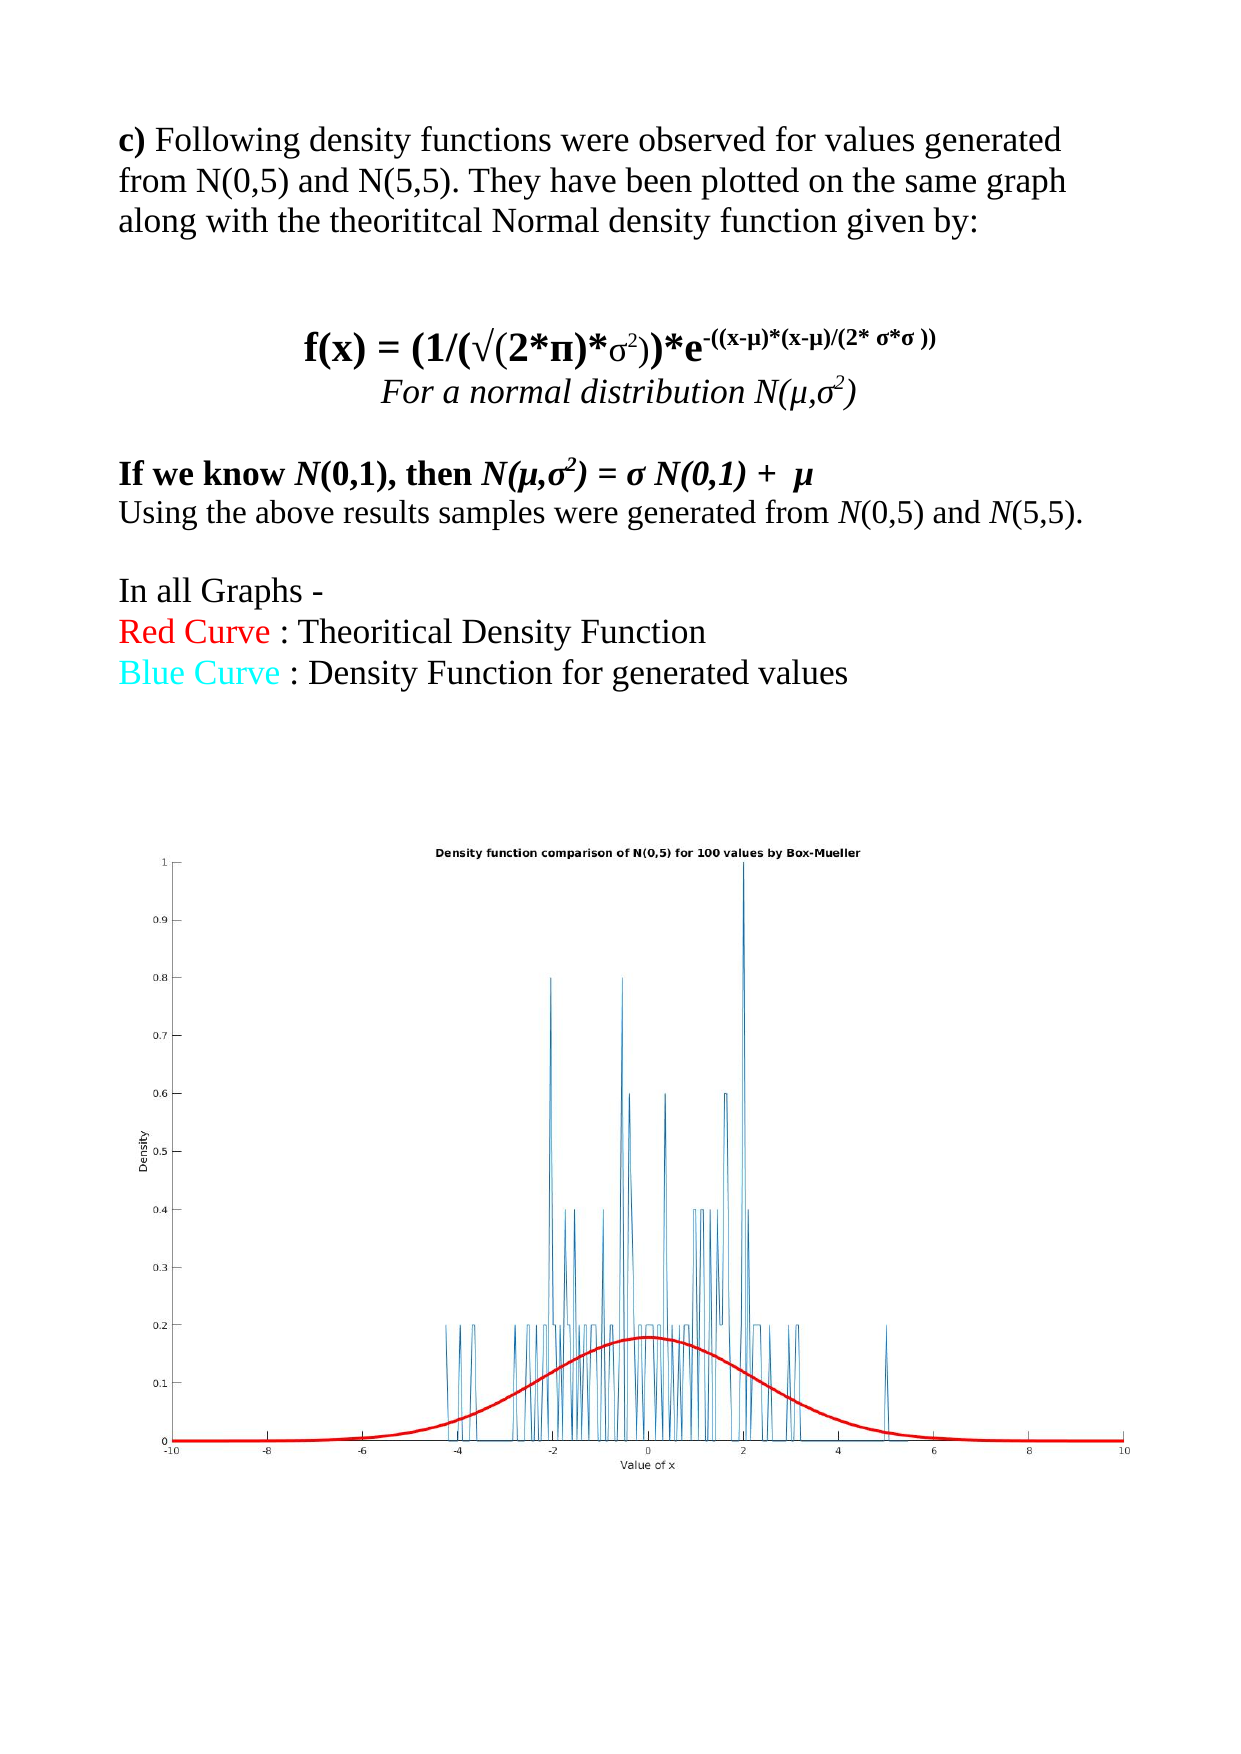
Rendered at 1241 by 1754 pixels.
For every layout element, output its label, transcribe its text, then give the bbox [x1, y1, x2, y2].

picture [12, 808, 1241, 1519]
text c) Following density functions were observed for values generated from N(0,5) and N(5,5). They have been plotted on the same graph along with the theorititcal Normal density function given by: [118, 118, 1122, 241]
text Red Curve : Theoritical Density Function [118, 610, 1122, 651]
text In all Graphs - [118, 569, 1122, 610]
text If we know N(0,1), then N(μ,σ2) = σ N(0,1) + μ [118, 452, 1122, 493]
text f(x) = (1/(√(2*п)*σ2))*e-((x-μ)*(x-μ)/(2* σ*σ )) [118, 322, 1122, 370]
text Using the above results samples were generated from N(0,5) and N(5,5). [118, 493, 1122, 531]
text Blue Curve : Density Function for generated values [118, 651, 1122, 692]
text For a normal distribution N(μ,σ2) [118, 370, 1122, 411]
